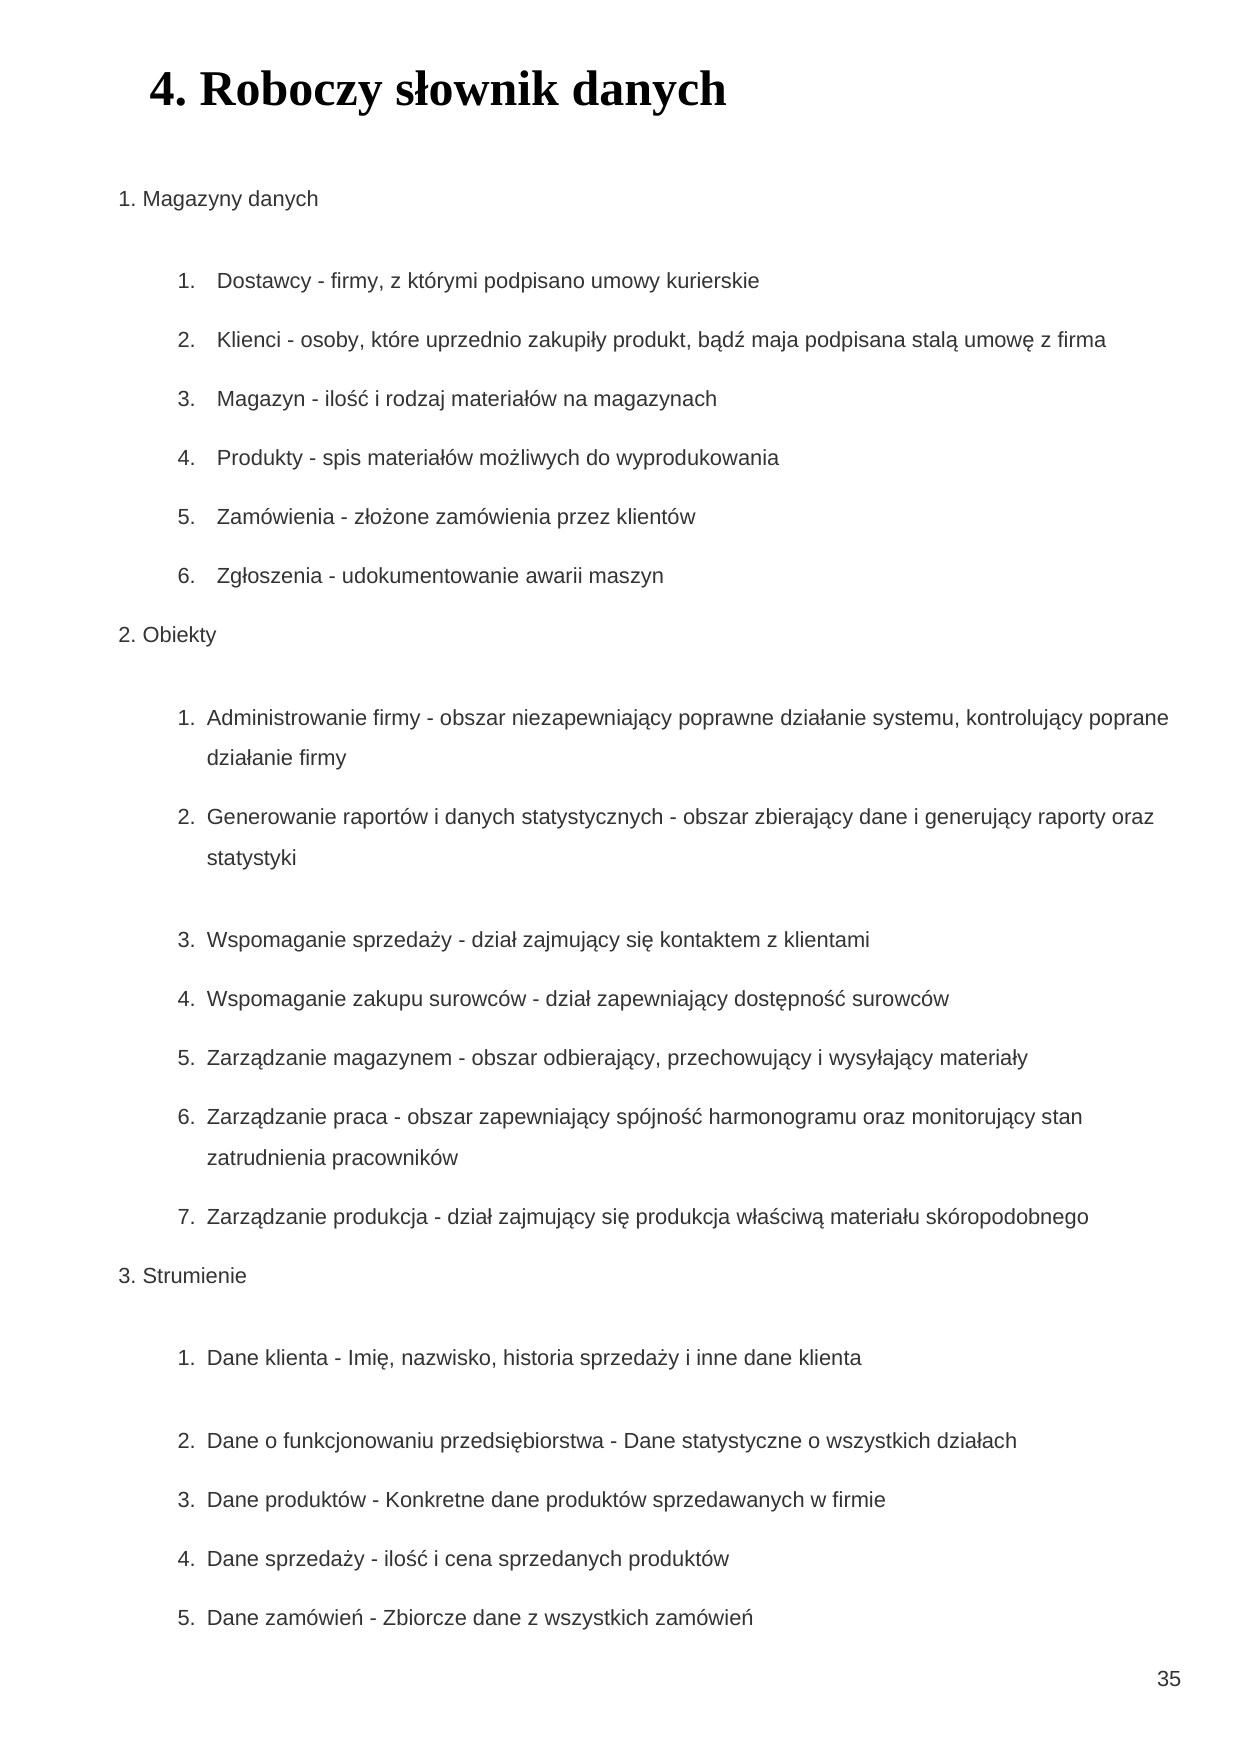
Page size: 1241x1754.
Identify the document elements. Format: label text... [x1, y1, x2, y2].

list Dane sprzedaży - ilość i cena sprzedanych produktów [177, 1546, 1181, 1571]
list Zamówienia - złożone zamówienia przez klientów [177, 504, 1181, 529]
list Zarządzanie produkcja - dział zajmujący się produkcja właściwą materiału skóropodobnego [177, 1203, 1181, 1229]
list Dane klienta - Imię, nazwisko, historia sprzedaży i inne dane klienta [177, 1345, 1181, 1370]
text 3. Strumienie [118, 1263, 1157, 1288]
list Dane produktów - Konkretne dane produktów sprzedawanych w firmie [177, 1487, 1181, 1512]
list Klienci - osoby, które uprzednio zakupiły produkt, bądź maja podpisana stalą umowę z firma [177, 327, 1181, 352]
list Wspomaganie zakupu surowców - dział zapewniający dostępność surowców [177, 986, 1181, 1011]
list Zgłoszenia - udokumentowanie awarii maszyn [177, 563, 1181, 588]
list Zarządzanie praca - obszar zapewniający spójność harmonogramu oraz monitorujący stan zatrudnienia pracowników [177, 1104, 1181, 1170]
text 2. Obiekty [118, 622, 1158, 647]
list Produkty - spis materiałów możliwych do wyprodukowania [177, 445, 1181, 470]
list Dostawcy - firmy, z którymi podpisano umowy kurierskie [177, 268, 1181, 293]
list Administrowanie firmy - obszar niezapewniający poprawne działanie systemu, kontrolujący poprane działanie firmy [177, 705, 1181, 770]
list Magazyn - ilość i rodzaj materiałów na magazynach [177, 386, 1181, 411]
list Generowanie raportów i danych statystycznych - obszar zbierający dane i generujący raporty oraz statystyki [177, 804, 1181, 870]
subtitle 4. Roboczy słownik danych [149, 59, 1150, 117]
list Wspomaganie sprzedaży - dział zajmujący się kontaktem z klientami [177, 927, 1181, 952]
list Dane zamówień - Zbiorcze dane z wszystkich zamówień [177, 1605, 1181, 1630]
text 1. Magazyny danych [118, 185, 1158, 211]
list Dane o funkcjonowaniu przedsiębiorstwa - Dane statystyczne o wszystkich działach [177, 1428, 1181, 1453]
list Zarządzanie magazynem - obszar odbierający, przechowujący i wysyłający materiały [177, 1045, 1181, 1070]
